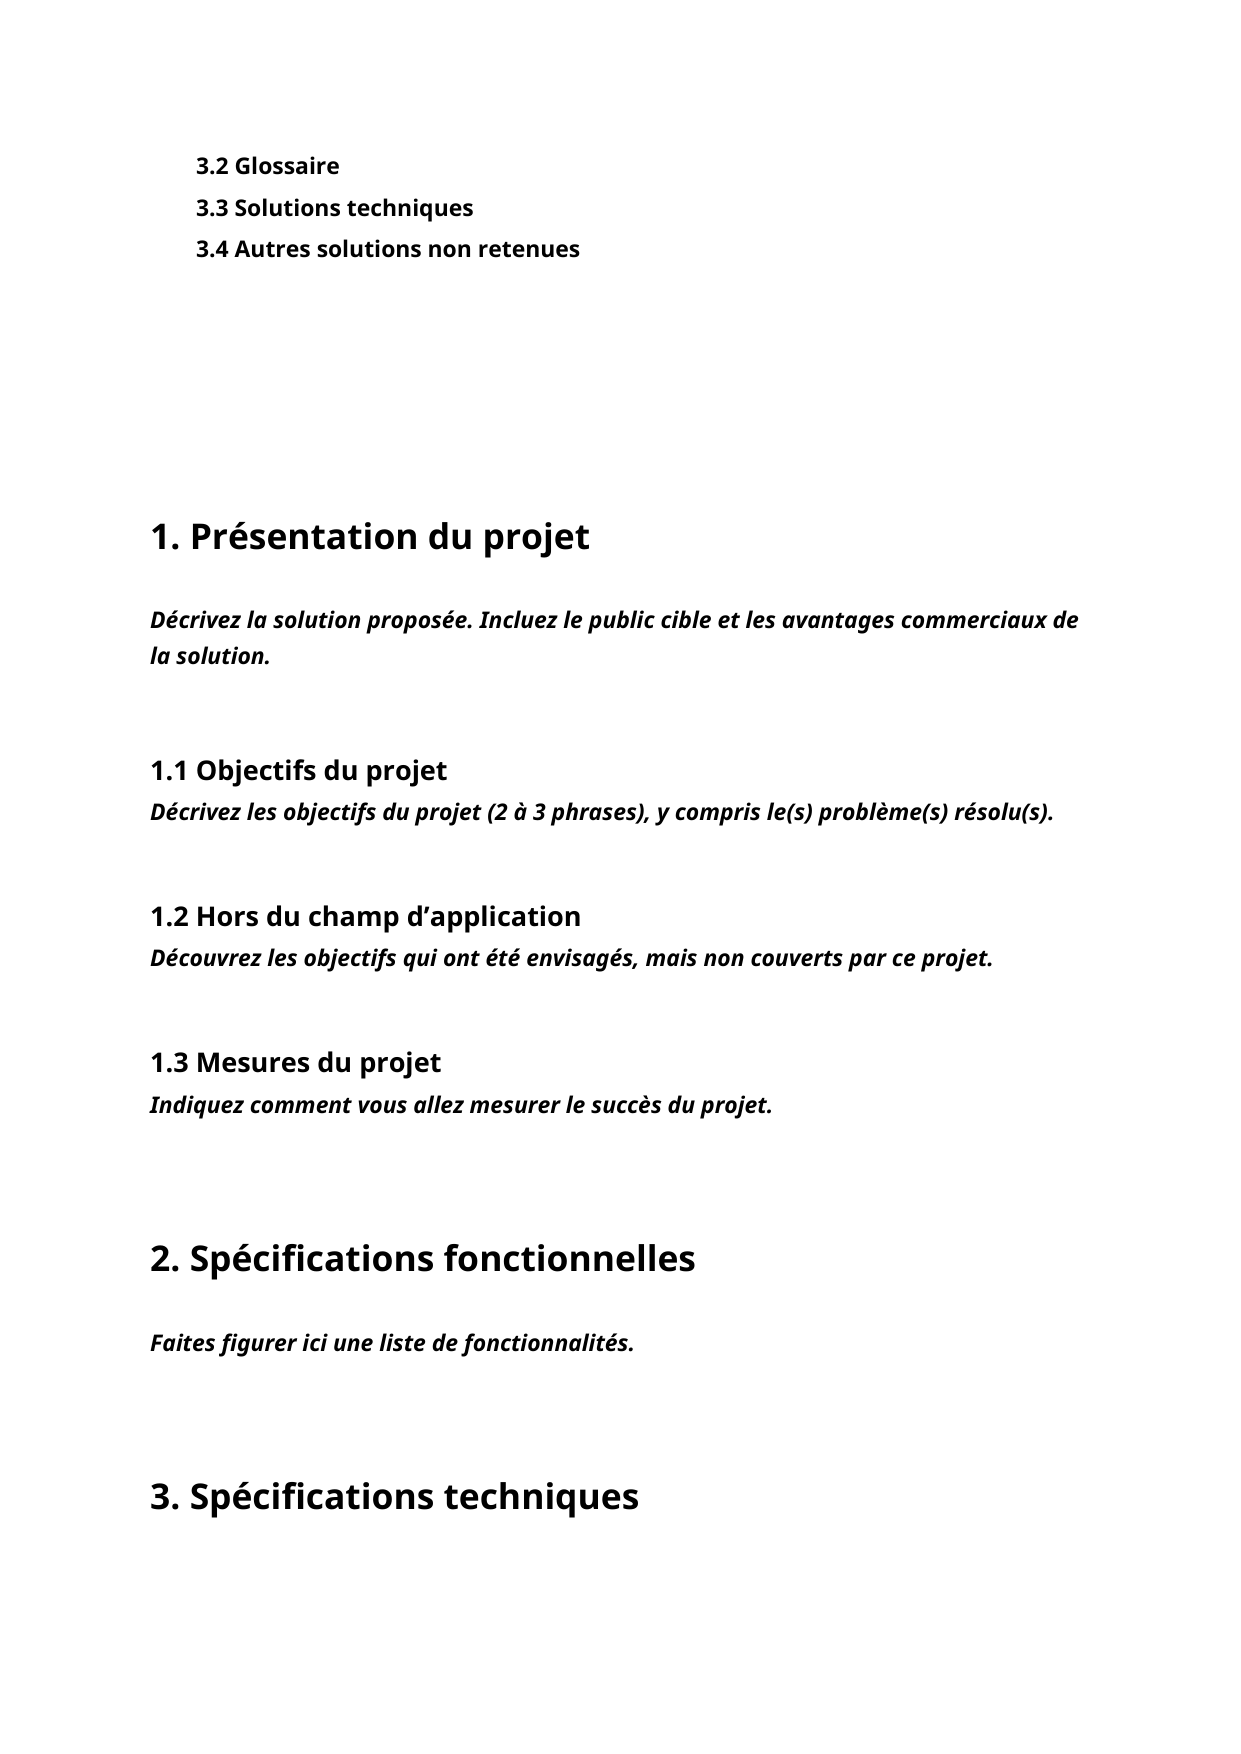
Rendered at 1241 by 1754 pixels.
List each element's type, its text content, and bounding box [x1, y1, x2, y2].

text 3.3 Solutions techniques [196, 192, 1090, 223]
subtitle 2. Spécifications fonctionnelles [150, 1234, 1090, 1282]
subtitle 1.1 Objectifs du projet [150, 751, 1090, 788]
text Faites figurer ici une liste de fonctionnalités. [150, 1326, 1090, 1358]
subtitle 3. Spécifications techniques [150, 1472, 1090, 1520]
subtitle 1.2 Hors du champ d’application [150, 897, 1090, 934]
text Décrivez la solution proposée. Incluez le public cible et les avantages commerciaux de la solution. [150, 604, 1090, 671]
text 3.2 Glossaire [196, 150, 1090, 181]
text Découvrez les objectifs qui ont été envisagés, mais non couverts par ce projet. [150, 942, 1090, 974]
text Décrivez les objectifs du projet (2 à 3 phrases), y compris le(s) problème(s) résolu(s). [150, 796, 1090, 827]
subtitle 1. Présentation du projet [150, 512, 1090, 560]
text Indiquez comment vous allez mesurer le succès du projet. [150, 1089, 1090, 1120]
text 3.4 Autres solutions non retenues [196, 233, 1090, 264]
subtitle 1.3 Mesures du projet [150, 1043, 1090, 1080]
